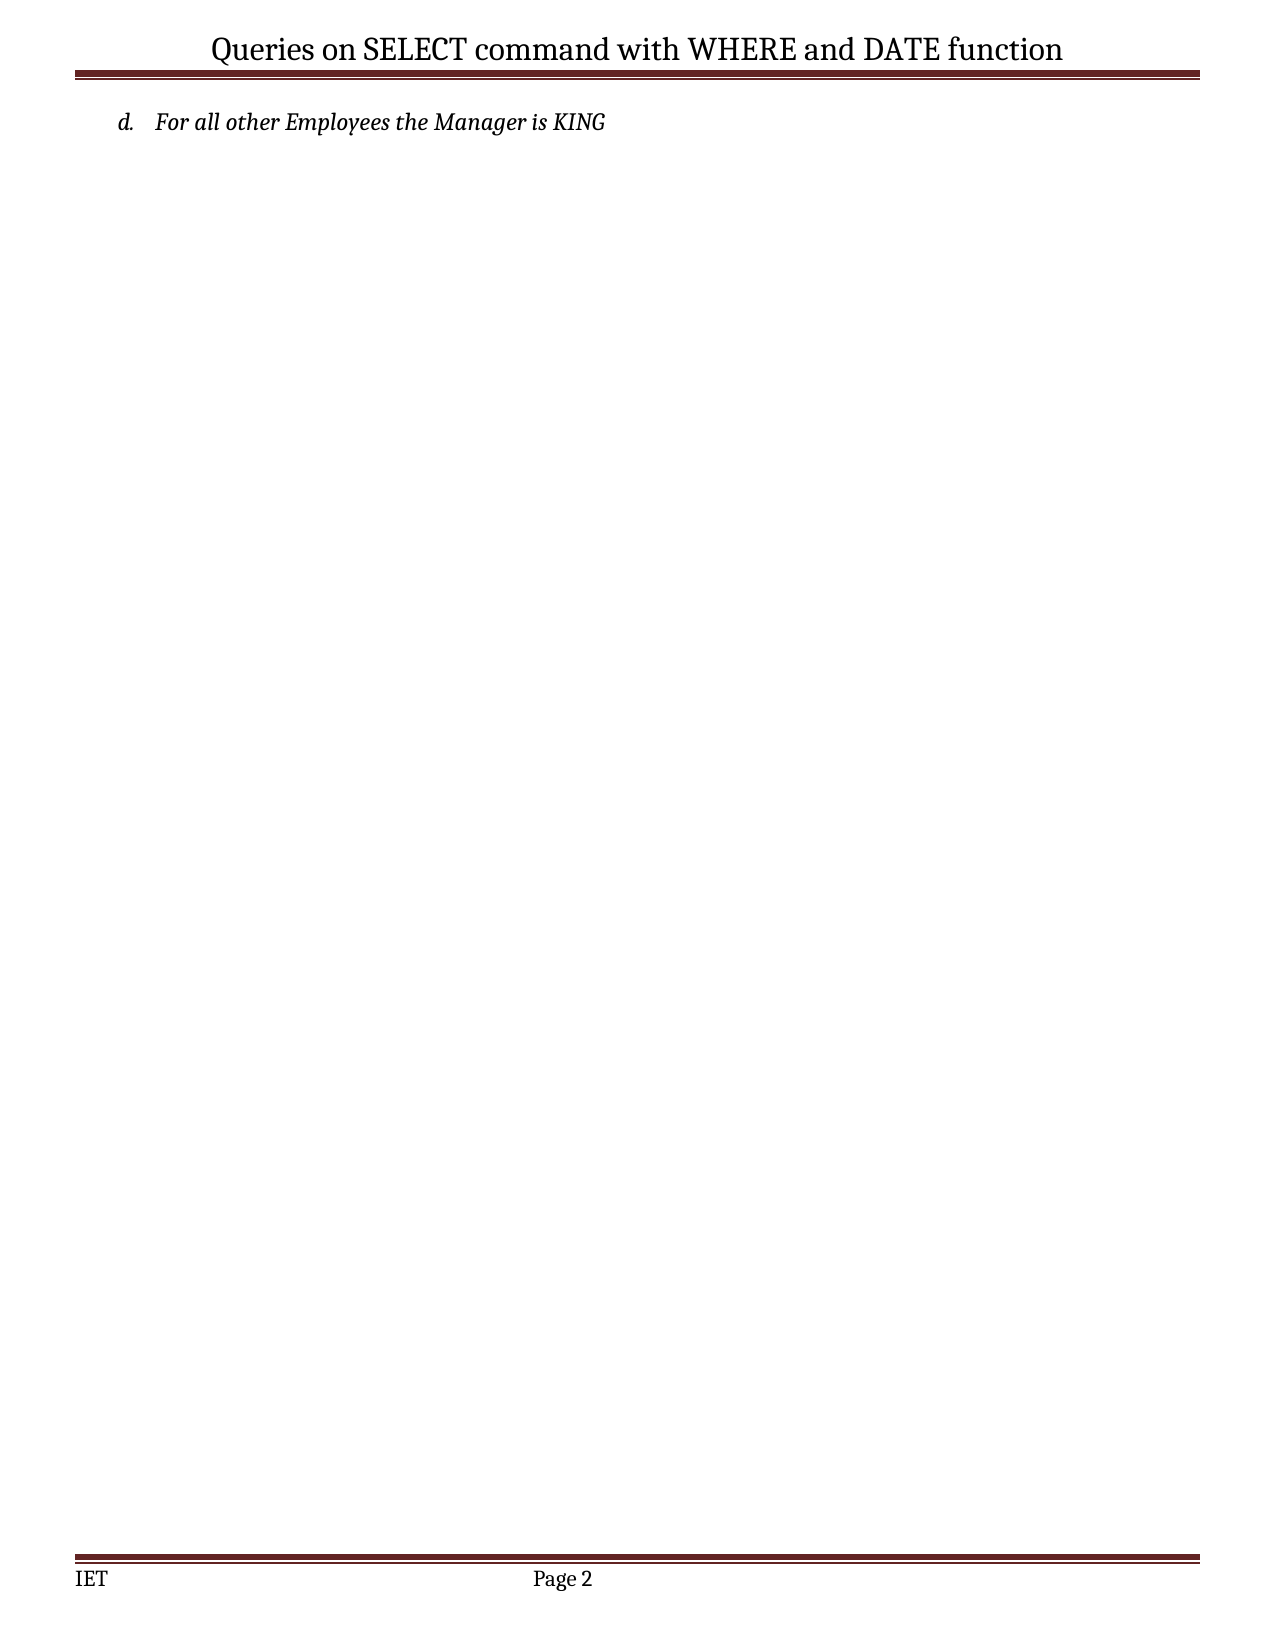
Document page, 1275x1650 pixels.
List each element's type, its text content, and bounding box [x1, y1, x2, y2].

list For all other Employees the Manager is KING [117, 108, 1200, 137]
